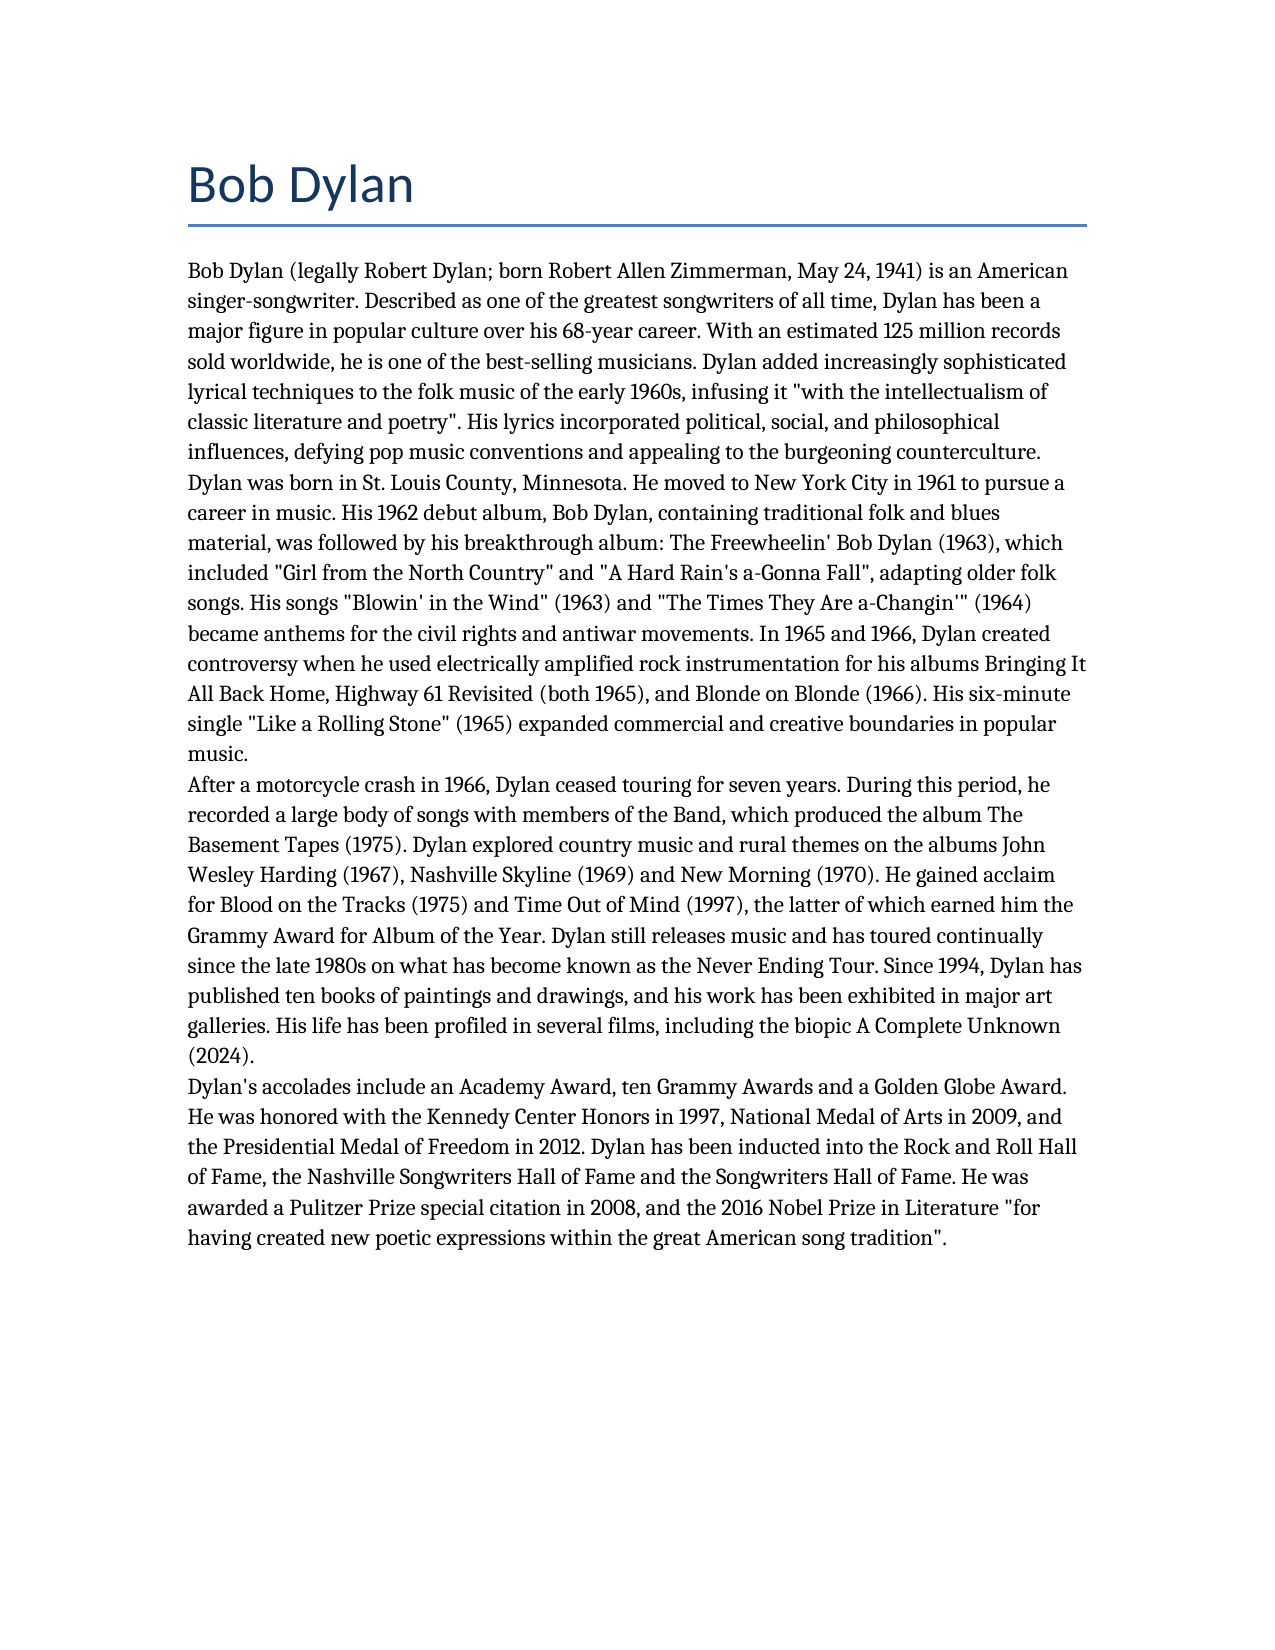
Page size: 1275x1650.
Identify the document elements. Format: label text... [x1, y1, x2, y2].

text Bob Dylan (legally Robert Dylan; born Robert Allen Zimmerman, May 24, 1941) is an American singer-songwriter. Described as one of the greatest songwriters of all time, Dylan has been a major figure in popular culture over his 68-year career. With an estimated 125 million records sold worldwide, he is one of the best-selling musicians. Dylan added increasingly sophisticated lyrical techniques to the folk music of the early 1960s, infusing it "with the intellectualism of classic literature and poetry". His lyrics incorporated political, social, and philosophical influences, defying pop music conventions and appealing to the burgeoning counterculture. Dylan was born in St. Louis County, Minnesota. He moved to New York City in 1961 to pursue a career in music. His 1962 debut album, Bob Dylan, containing traditional folk and blues material, was followed by his breakthrough album: The Freewheelin' Bob Dylan (1963), which included "Girl from the North Country" and "A Hard Rain's a-Gonna Fall", adapting older folk songs. His songs "Blowin' in the Wind" (1963) and "The Times They Are a-Changin'" (1964) became anthems for the civil rights and antiwar movements. In 1965 and 1966, Dylan created controversy when he used electrically amplified rock instrumentation for his albums Bringing It All Back Home, Highway 61 Revisited (both 1965), and Blonde on Blonde (1966). His six-minute single "Like a Rolling Stone" (1965) expanded commercial and creative boundaries in popular music. After a motorcycle crash in 1966, Dylan ceased touring for seven years. During this period, he recorded a large body of songs with members of the Band, which produced the album The Basement Tapes (1975). Dylan explored country music and rural themes on the albums John Wesley Harding (1967), Nashville Skyline (1969) and New Morning (1970). He gained acclaim for Blood on the Tracks (1975) and Time Out of Mind (1997), the latter of which earned him the Grammy Award for Album of the Year. Dylan still releases music and has toured continually since the late 1980s on what has become known as the Never Ending Tour. Since 1994, Dylan has published ten books of paintings and drawings, and his work has been exhibited in major art galleries. His life has been profiled in several films, including the biopic A Complete Unknown (2024). Dylan's accolades include an Academy Award, ten Grammy Awards and a Golden Globe Award. He was honored with the Kennedy Center Honors in 1997, National Medal of Arts in 2009, and the Presidential Medal of Freedom in 2012. Dylan has been inducted into the Rock and Roll Hall of Fame, the Nashville Songwriters Hall of Fame and the Songwriters Hall of Fame. He was awarded a Pulitzer Prize special citation in 2008, and the 2016 Nobel Prize in Literature "for having created new poetic expressions within the great American song tradition". [187, 258, 1087, 1251]
title Bob Dylan [187, 150, 1087, 227]
